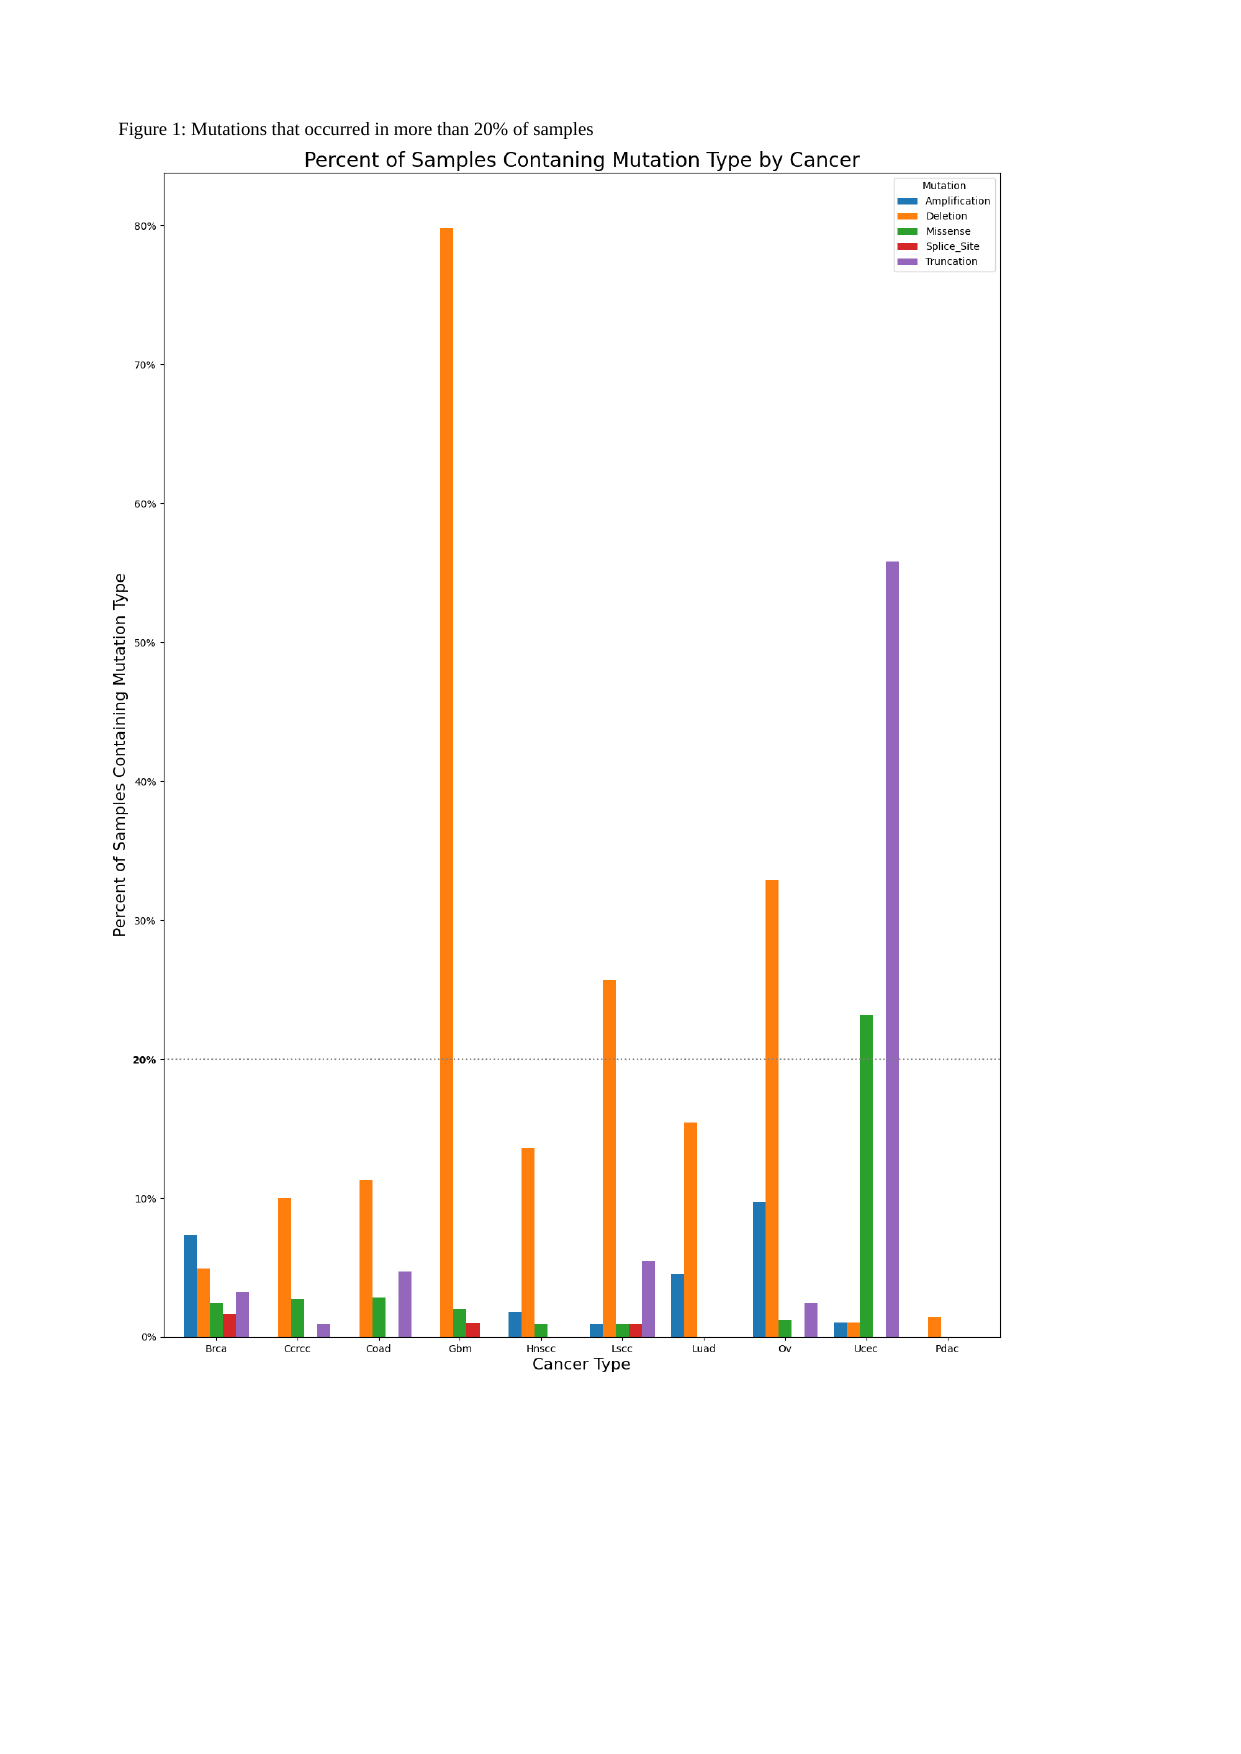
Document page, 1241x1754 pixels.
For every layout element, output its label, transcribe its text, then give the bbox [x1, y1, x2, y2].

text Figure 1: Mutations that occurred in more than 20% of samples [118, 118, 1122, 140]
picture [105, 146, 1017, 1383]
